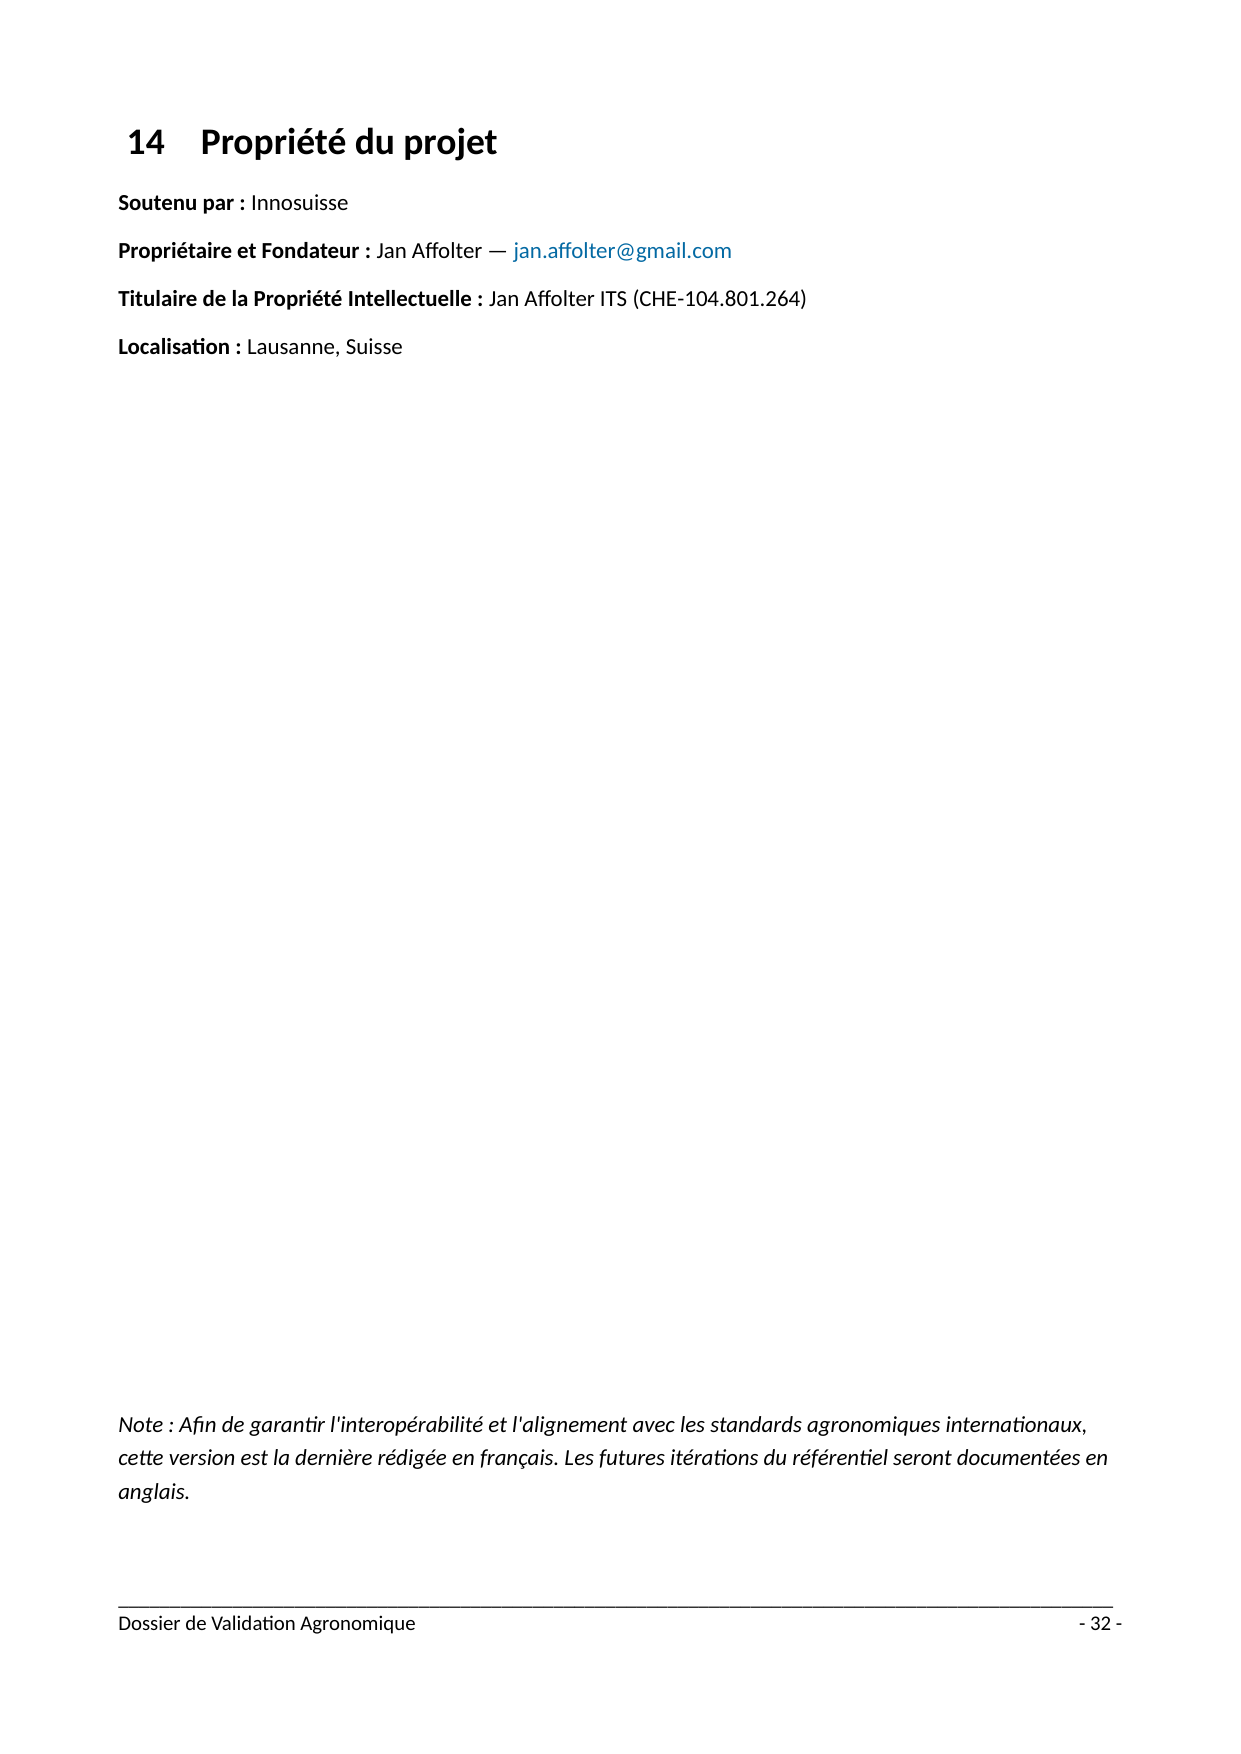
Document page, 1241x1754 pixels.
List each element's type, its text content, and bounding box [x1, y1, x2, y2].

subtitle Propriété du projet [118, 118, 1122, 164]
text Note : Afin de garantir l'interopérabilité et l'alignement avec les standards agronomiques internationaux, cette version est la dernière rédigée en français. Les futures itérations du référentiel seront documentées en anglais. [118, 1343, 1122, 1505]
text Propriétaire et Fondateur : Jan Affolter — jan.affolter@gmail.com [118, 236, 1122, 264]
text Soutenu par : Innosuisse [118, 188, 1122, 216]
text Localisation : Lausanne, Suisse [118, 332, 1122, 360]
text Titulaire de la Propriété Intellectuelle : Jan Affolter ITS (CHE‑104.801.264) [118, 284, 1122, 312]
